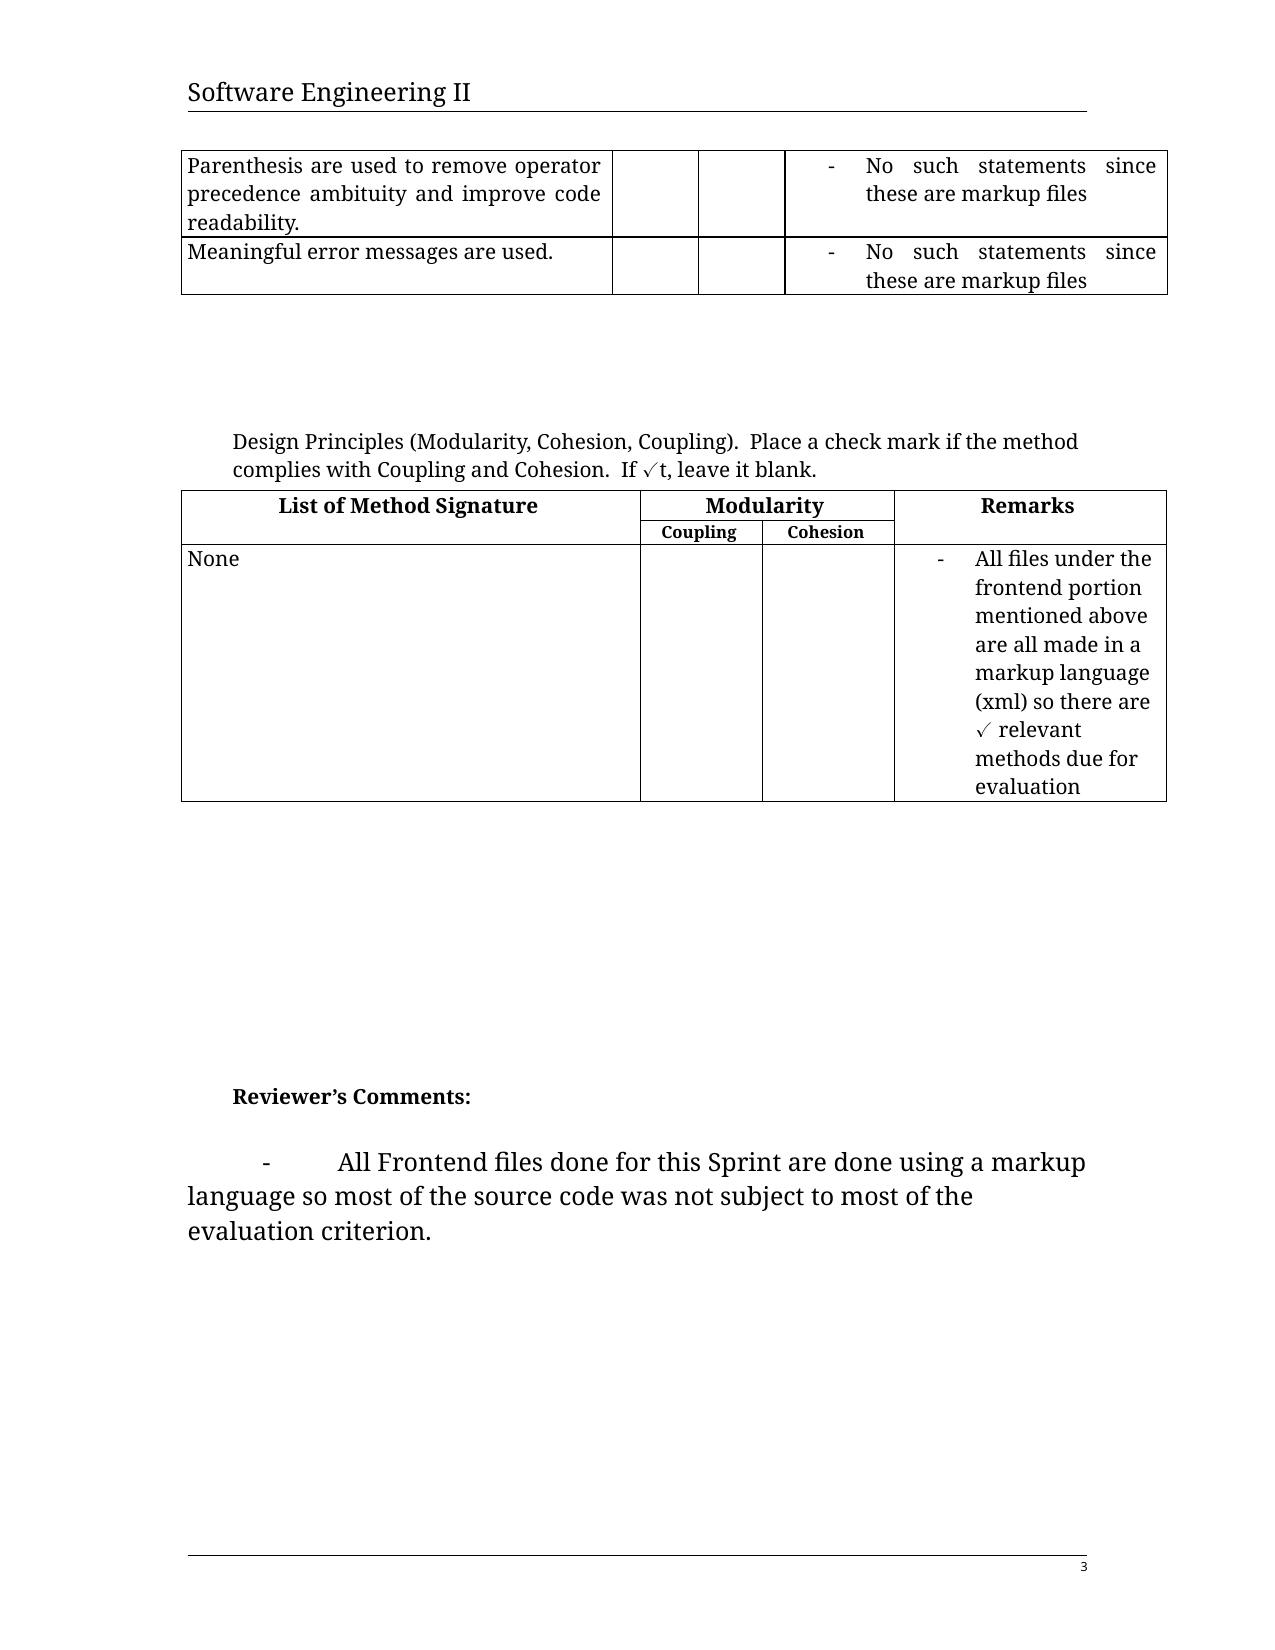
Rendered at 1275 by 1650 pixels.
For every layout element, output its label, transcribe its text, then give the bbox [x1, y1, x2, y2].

table_cell [613, 238, 698, 294]
table_header Remarks [895, 491, 1166, 543]
table_cell No such statements since these are markup files [786, 151, 1167, 236]
table_cell [641, 545, 762, 801]
table_cell [699, 151, 784, 236]
table_header Modularity [641, 491, 894, 520]
text - All Frontend files done for this Sprint are done using a markup language so most of the source code was not subject to most of the evaluation criterion. [187, 1145, 1087, 1247]
table_header List of Method Signature [182, 491, 640, 543]
table_cell None [182, 545, 640, 801]
subtitle Reviewer’s Comments: [187, 1082, 1087, 1139]
table_cell Meaningful error messages are used. [182, 238, 612, 294]
table_cell [699, 238, 784, 294]
table_cell [613, 151, 698, 236]
subtitle Design Principles (Modularity, Cohesion, Coupling). Place a check mark if the method complies with Coupling and Cohesion. If ✓t, leave it blank. [187, 427, 1087, 484]
table_cell No such statements since these are markup files [786, 238, 1167, 294]
table_cell Parenthesis are used to remove operator precedence ambituity and improve code readability. [182, 151, 612, 236]
table_cell Cohesion [763, 521, 894, 543]
table_cell All files under the frontend portion mentioned above are all made in a markup language (xml) so there are ✓ relevant methods due for evaluation [895, 545, 1166, 801]
table_cell [763, 545, 894, 801]
table_cell Coupling [641, 521, 762, 543]
